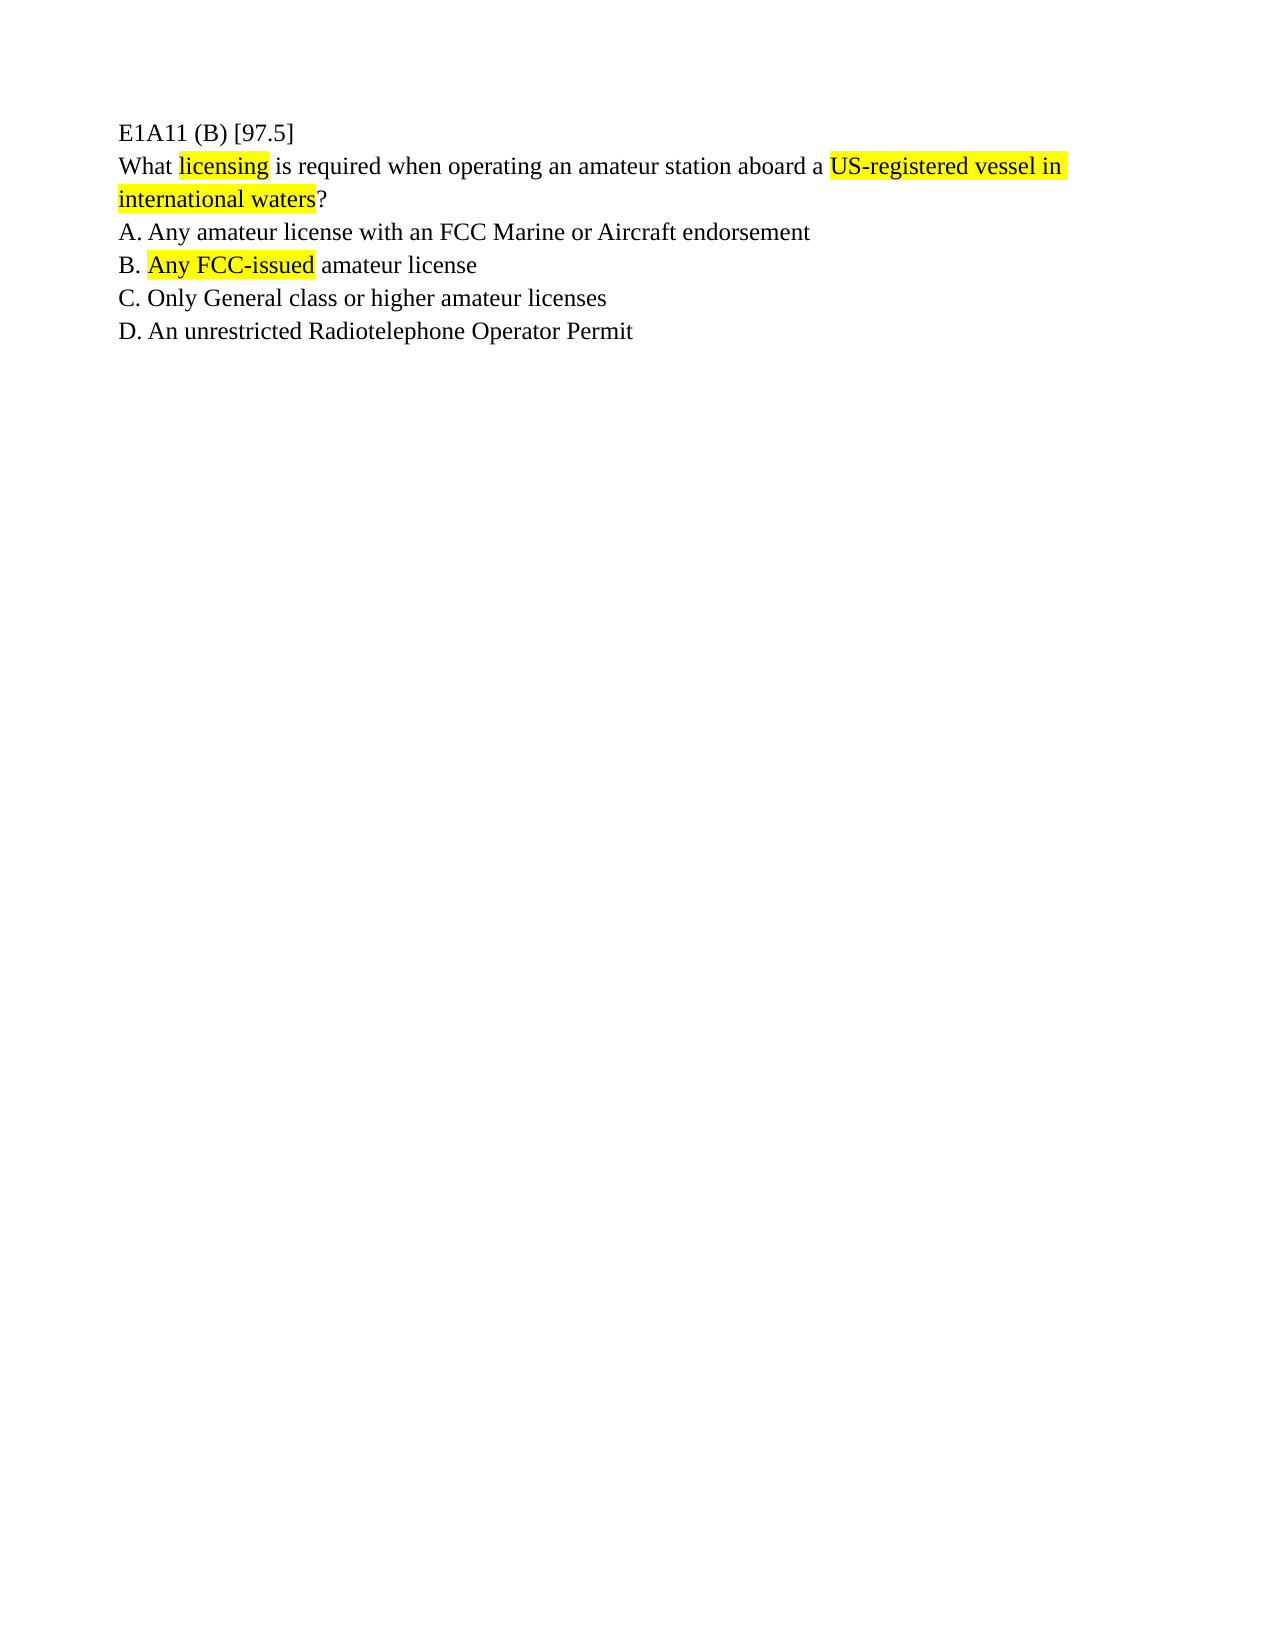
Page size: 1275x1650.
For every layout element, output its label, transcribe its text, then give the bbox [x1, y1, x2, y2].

text E1A11 (B) [97.5] What licensing is required when operating an amateur station aboard a US-registered vessel in international waters? A. Any amateur license with an FCC Marine or Aircraft endorsement B. Any FCC-issued amateur license C. Only General class or higher amateur licenses D. An unrestricted Radiotelephone Operator Permit [118, 118, 1157, 345]
